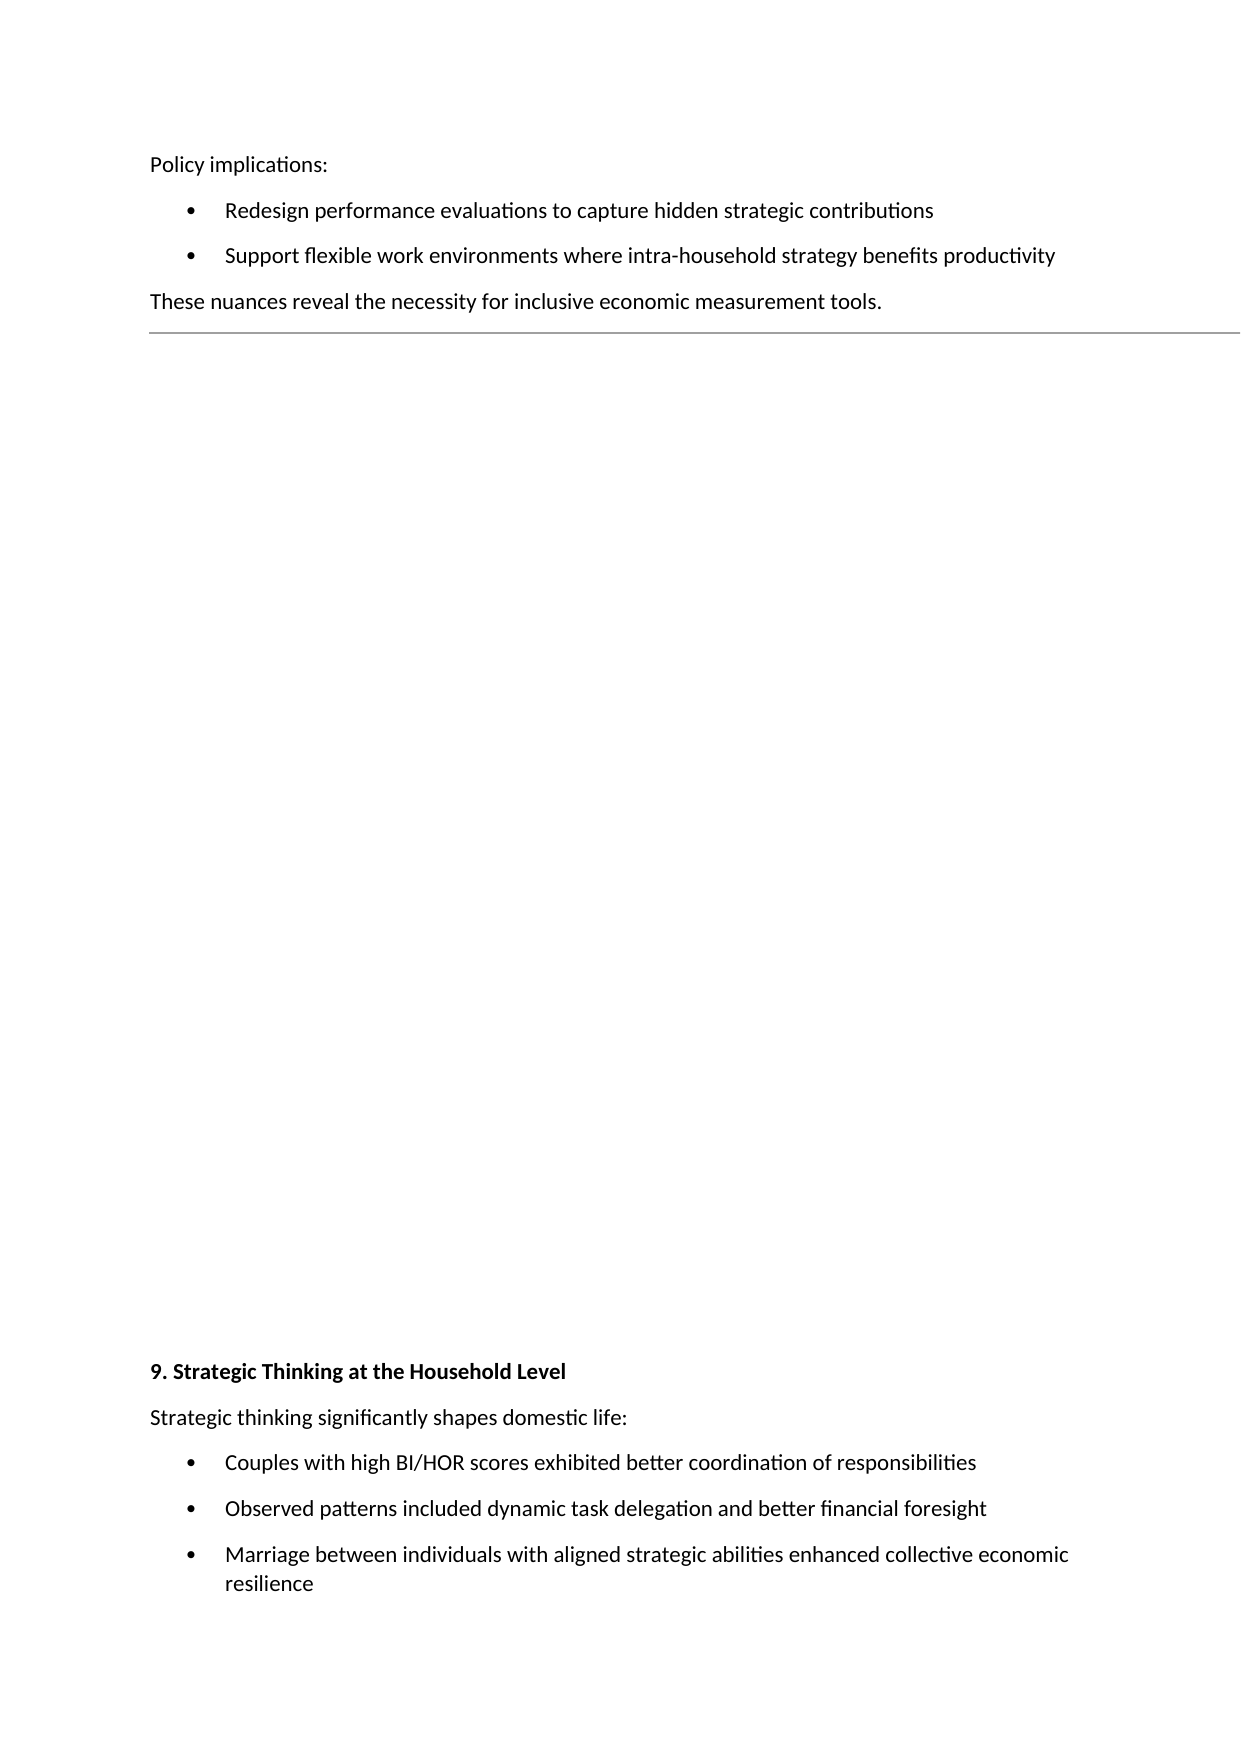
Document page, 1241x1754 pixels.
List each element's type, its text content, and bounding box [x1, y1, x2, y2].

list Redesign performance evaluations to capture hidden strategic contributions [187, 196, 1090, 224]
list Couples with high BI/HOR scores exhibited better coordination of responsibilities [187, 1448, 1090, 1476]
text These nuances reveal the necessity for inclusive economic measurement tools. [150, 287, 1090, 315]
list Support flexible work environments where intra-household strategy benefits productivity [187, 241, 1090, 269]
text Policy implications: [150, 150, 1090, 178]
text Strategic thinking significantly shapes domestic life: [150, 1403, 1090, 1431]
list Observed patterns included dynamic task delegation and better financial foresight [187, 1494, 1090, 1522]
text 9. Strategic Thinking at the Household Level [150, 1357, 1090, 1385]
list Marriage between individuals with aligned strategic abilities enhanced collective economic resilience [187, 1540, 1090, 1597]
